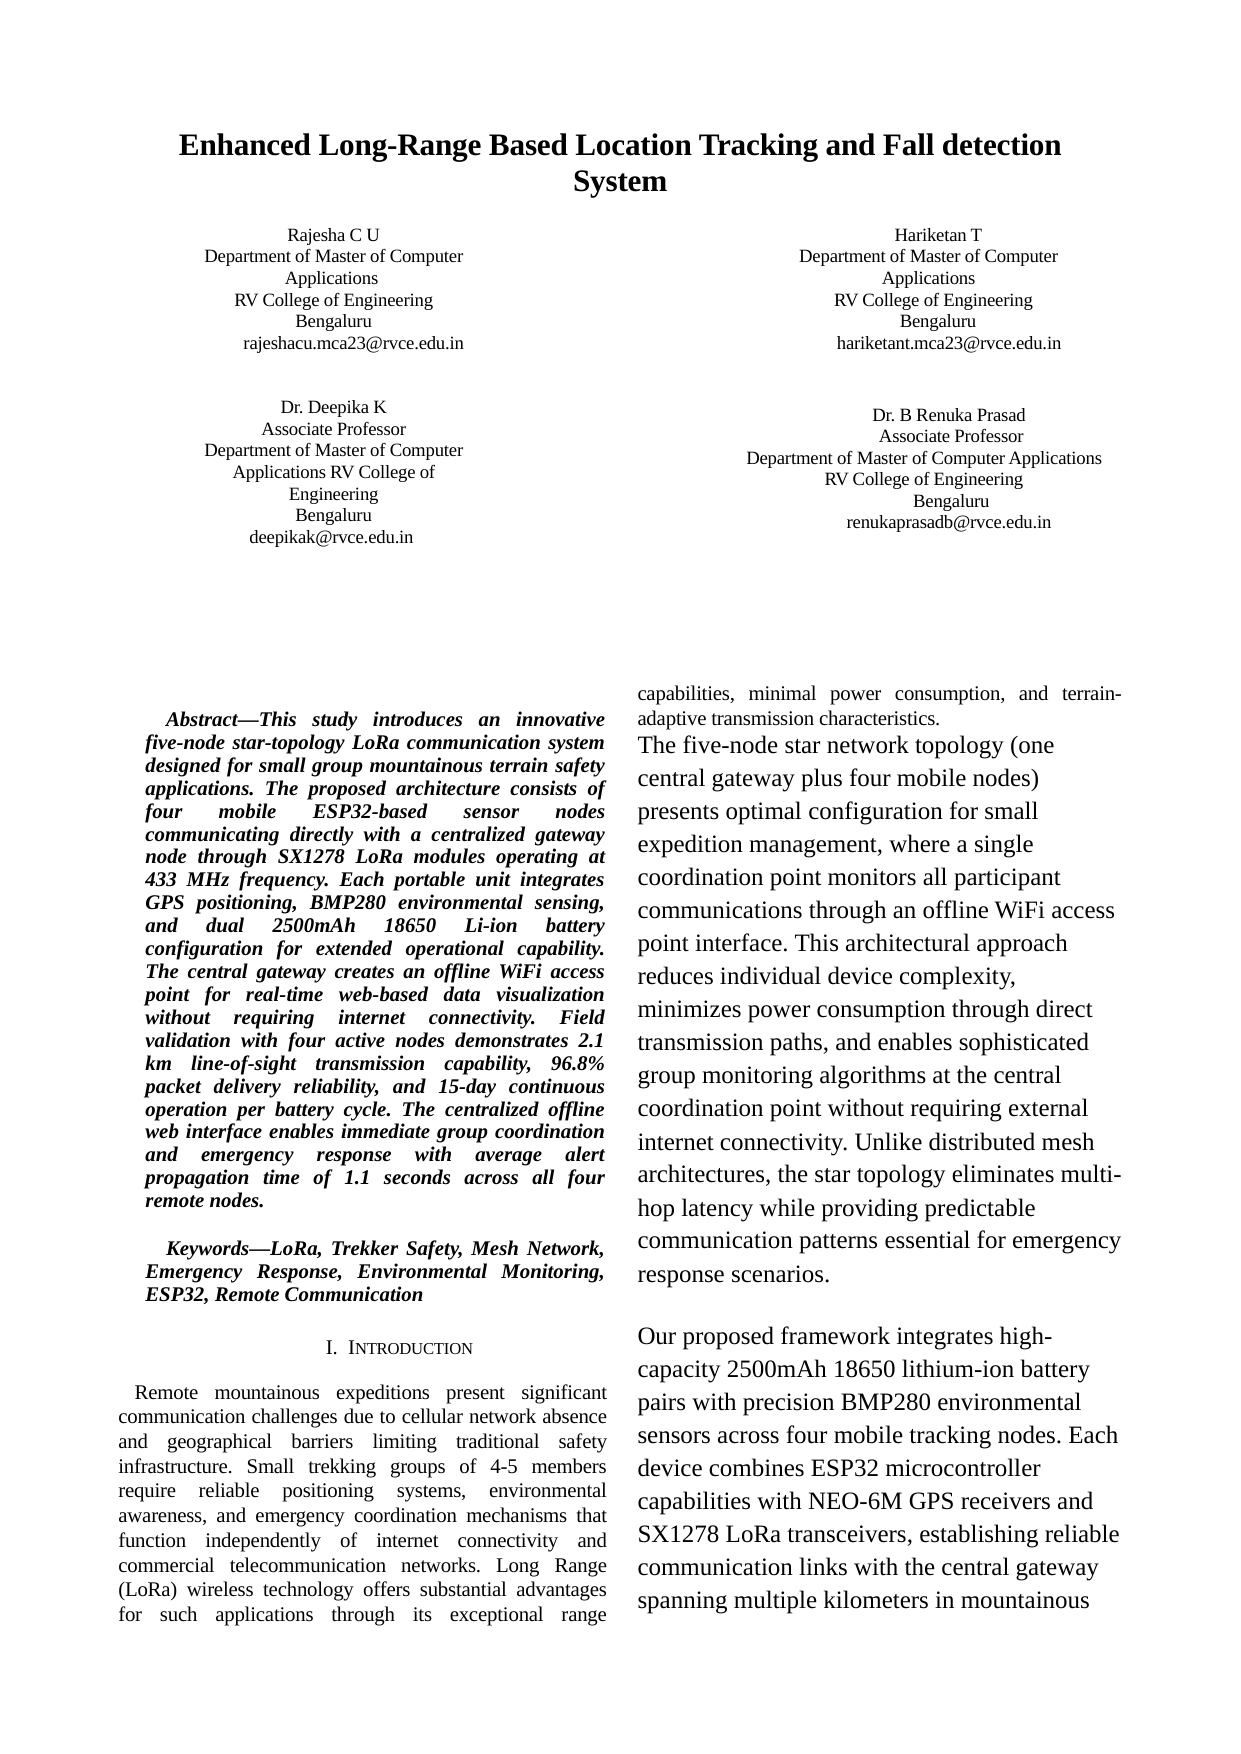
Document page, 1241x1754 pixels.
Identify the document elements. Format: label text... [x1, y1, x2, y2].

text Bengaluru [798, 490, 1104, 511]
text deepikak@rvce.edu.in [203, 526, 464, 547]
text Dr. B Renuka Prasad [798, 403, 1104, 425]
text Department of Master of Computer Applications RV College of Engineering [203, 439, 464, 504]
text Dr. Deepika K [203, 396, 464, 418]
list Introduction [326, 1334, 607, 1359]
text Hariketan T [754, 224, 1122, 245]
text Bengaluru [203, 504, 464, 526]
text Department of Master of Computer Applications RV College of Engineering [744, 447, 1103, 490]
text RV College of Engineering [772, 288, 1103, 310]
text The five-node star network topology (one central gateway plus four mobile nodes) presents optimal configuration for small expedition management, where a single coordination point monitors all participant communications through an offline WiFi access point interface. This architectural approach reduces individual device complexity, minimizes power consumption through direct transmission paths, and enables sophisticated group monitoring algorithms at the central coordination point without requiring external internet connectivity. Unlike distributed mesh architectures, the star topology eliminates multi-hop latency while providing predictable communication patterns essential for emergency response scenarios. [637, 730, 1122, 1287]
text Bengaluru [203, 310, 464, 332]
text Our proposed framework integrates high-capacity 2500mAh 18650 lithium-ion battery pairs with precision BMP280 environmental sensors across four mobile tracking nodes. Each device combines ESP32 microcontroller capabilities with NEO-6M GPS receivers and SX1278 LoRa transceivers, establishing reliable communication links with the central gateway spanning multiple kilometers in mountainous [637, 1321, 1122, 1614]
text Bengaluru [772, 310, 1103, 332]
text Keywords—LoRa, Trekker Safety, Mesh Network, Emergency Response, Environmental Monitoring, ESP32, Remote Communication [145, 1237, 607, 1306]
text Department of Master of Computer Applications [203, 245, 464, 288]
text Associate Professor [203, 418, 464, 439]
text RV College of Engineering [203, 288, 464, 310]
text renukaprasadb@rvce.edu.in [798, 511, 1104, 533]
text hariketant.mca23@rvce.edu.in [798, 332, 1104, 353]
text Remote mountainous expeditions present significant communication challenges due to cellular network absence and geographical barriers limiting traditional safety infrastructure. Small trekking groups of 4-5 members require reliable positioning systems, environmental awareness, and emergency coordination mechanisms that function independently of internet connectivity and commercial telecommunication networks. Long Range (LoRa) wireless technology offers substantial advantages for such applications through its exceptional range [118, 1380, 607, 1626]
text Department of Master of Computer Applications [753, 245, 1103, 288]
title Enhanced Long-Range Based Location Tracking and Fall detection System [148, 126, 1092, 198]
text Rajesha C U [203, 224, 464, 245]
text capabilities, minimal power consumption, and terrain-adaptive transmission characteristics. [637, 681, 1122, 730]
text Associate Professor [798, 425, 1104, 447]
text Abstract—This study introduces an innovative five-node star-topology LoRa communication system designed for small group mountainous terrain safety applications. The proposed architecture consists of four mobile ESP32-based sensor nodes communicating directly with a centralized gateway node through SX1278 LoRa modules operating at 433 MHz frequency. Each portable unit integrates GPS positioning, BMP280 environmental sensing, and dual 2500mAh 18650 Li-ion battery configuration for extended operational capability. The central gateway creates an offline WiFi access point for real-time web-based data visualization without requiring internet connectivity. Field validation with four active nodes demonstrates 2.1 km line-of-sight transmission capability, 96.8% packet delivery reliability, and 15-day continuous operation per battery cycle. The centralized offline web interface enables immediate group coordination and emergency response with average alert propagation time of 1.1 seconds across all four remote nodes. [145, 708, 607, 1212]
text rajeshacu.mca23@rvce.edu.in [203, 332, 464, 375]
